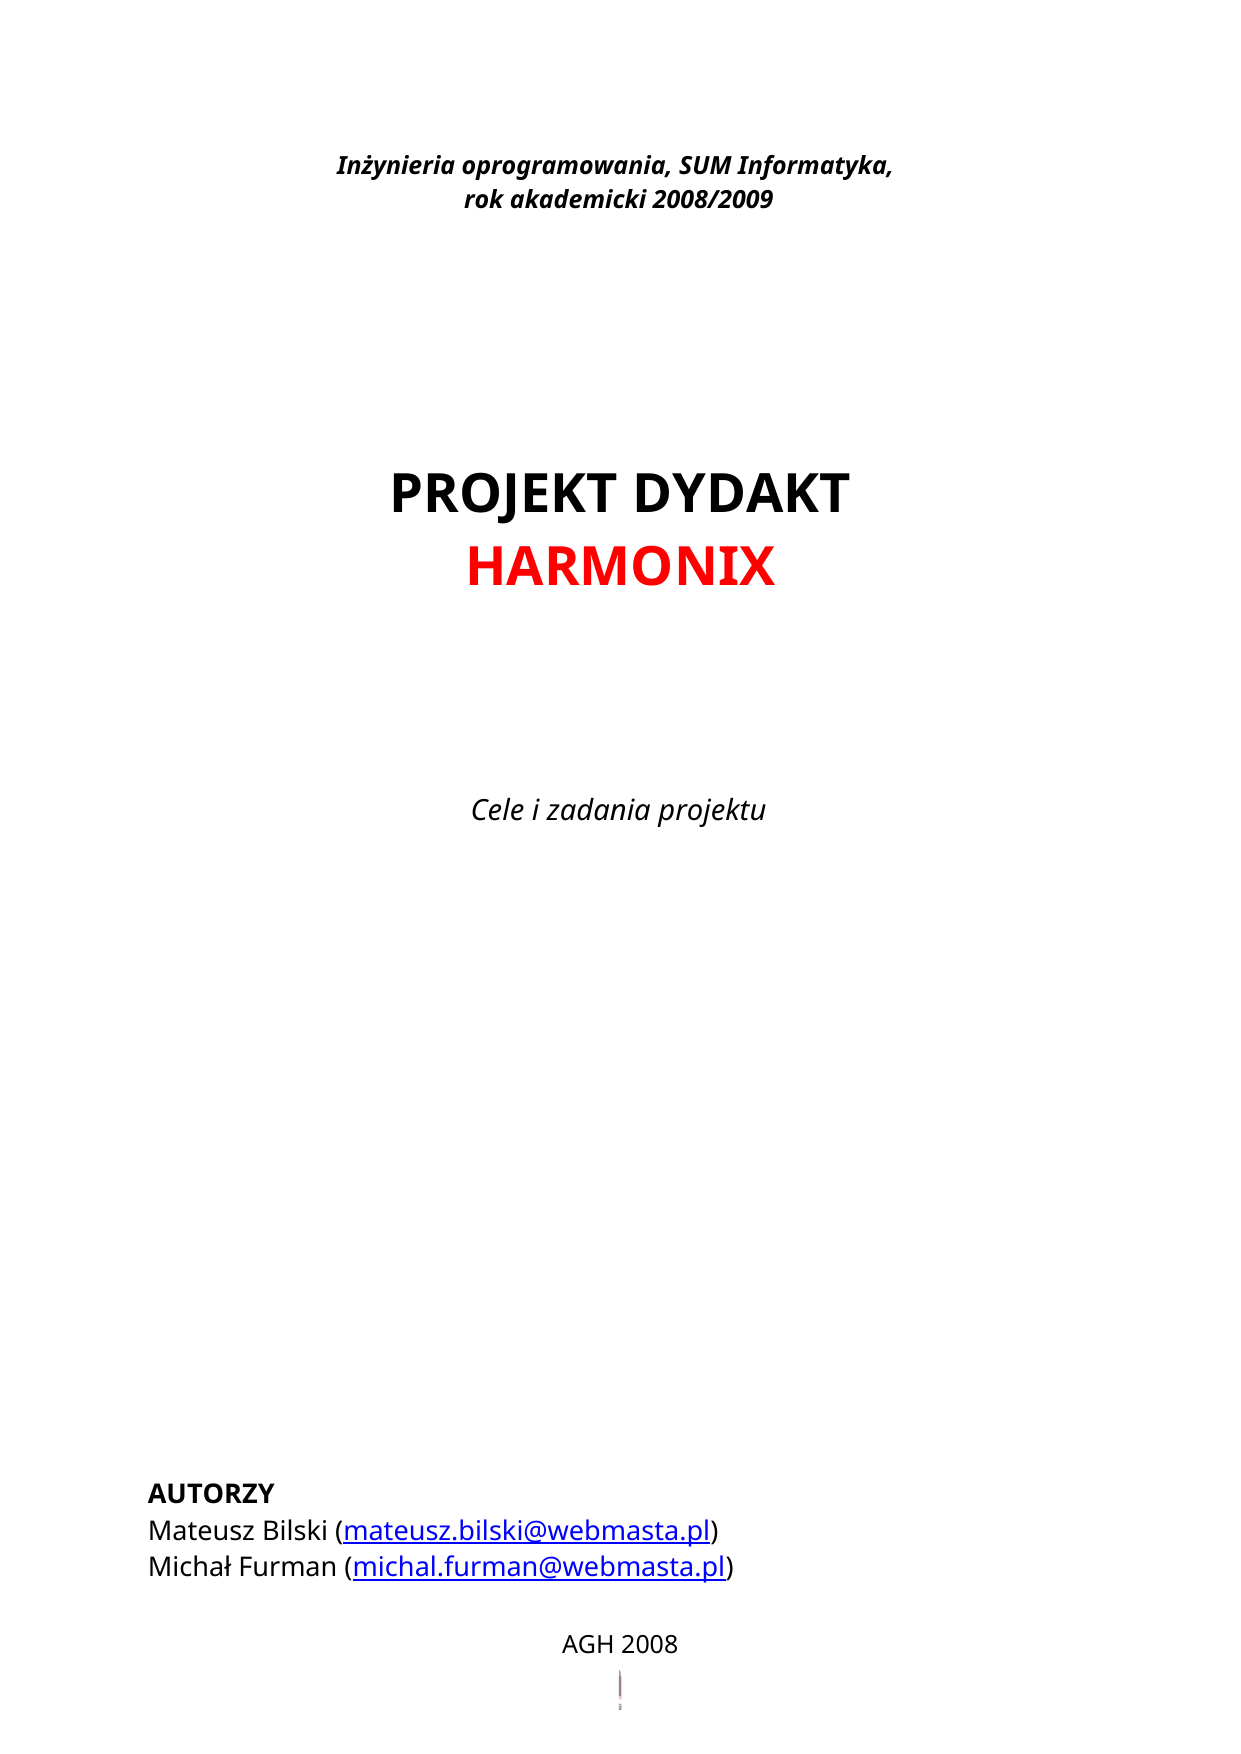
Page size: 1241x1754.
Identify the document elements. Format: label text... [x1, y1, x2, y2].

text HARMONIX [148, 528, 1092, 602]
text Cele i zadania projektu [148, 789, 1092, 829]
text Michał Furman (michal.furman@webmasta.pl) [148, 1548, 1092, 1585]
picture [618, 1669, 622, 1711]
text Inżynieria oprogramowania, SUM Informatyka, [148, 148, 1092, 182]
text PROJEKT DYDAKT [148, 454, 1092, 528]
text AUTORZY [148, 1474, 1092, 1511]
text Mateusz Bilski (mateusz.bilski@webmasta.pl) [148, 1511, 1092, 1548]
text rok akademicki 2008/2009 [148, 182, 1092, 216]
